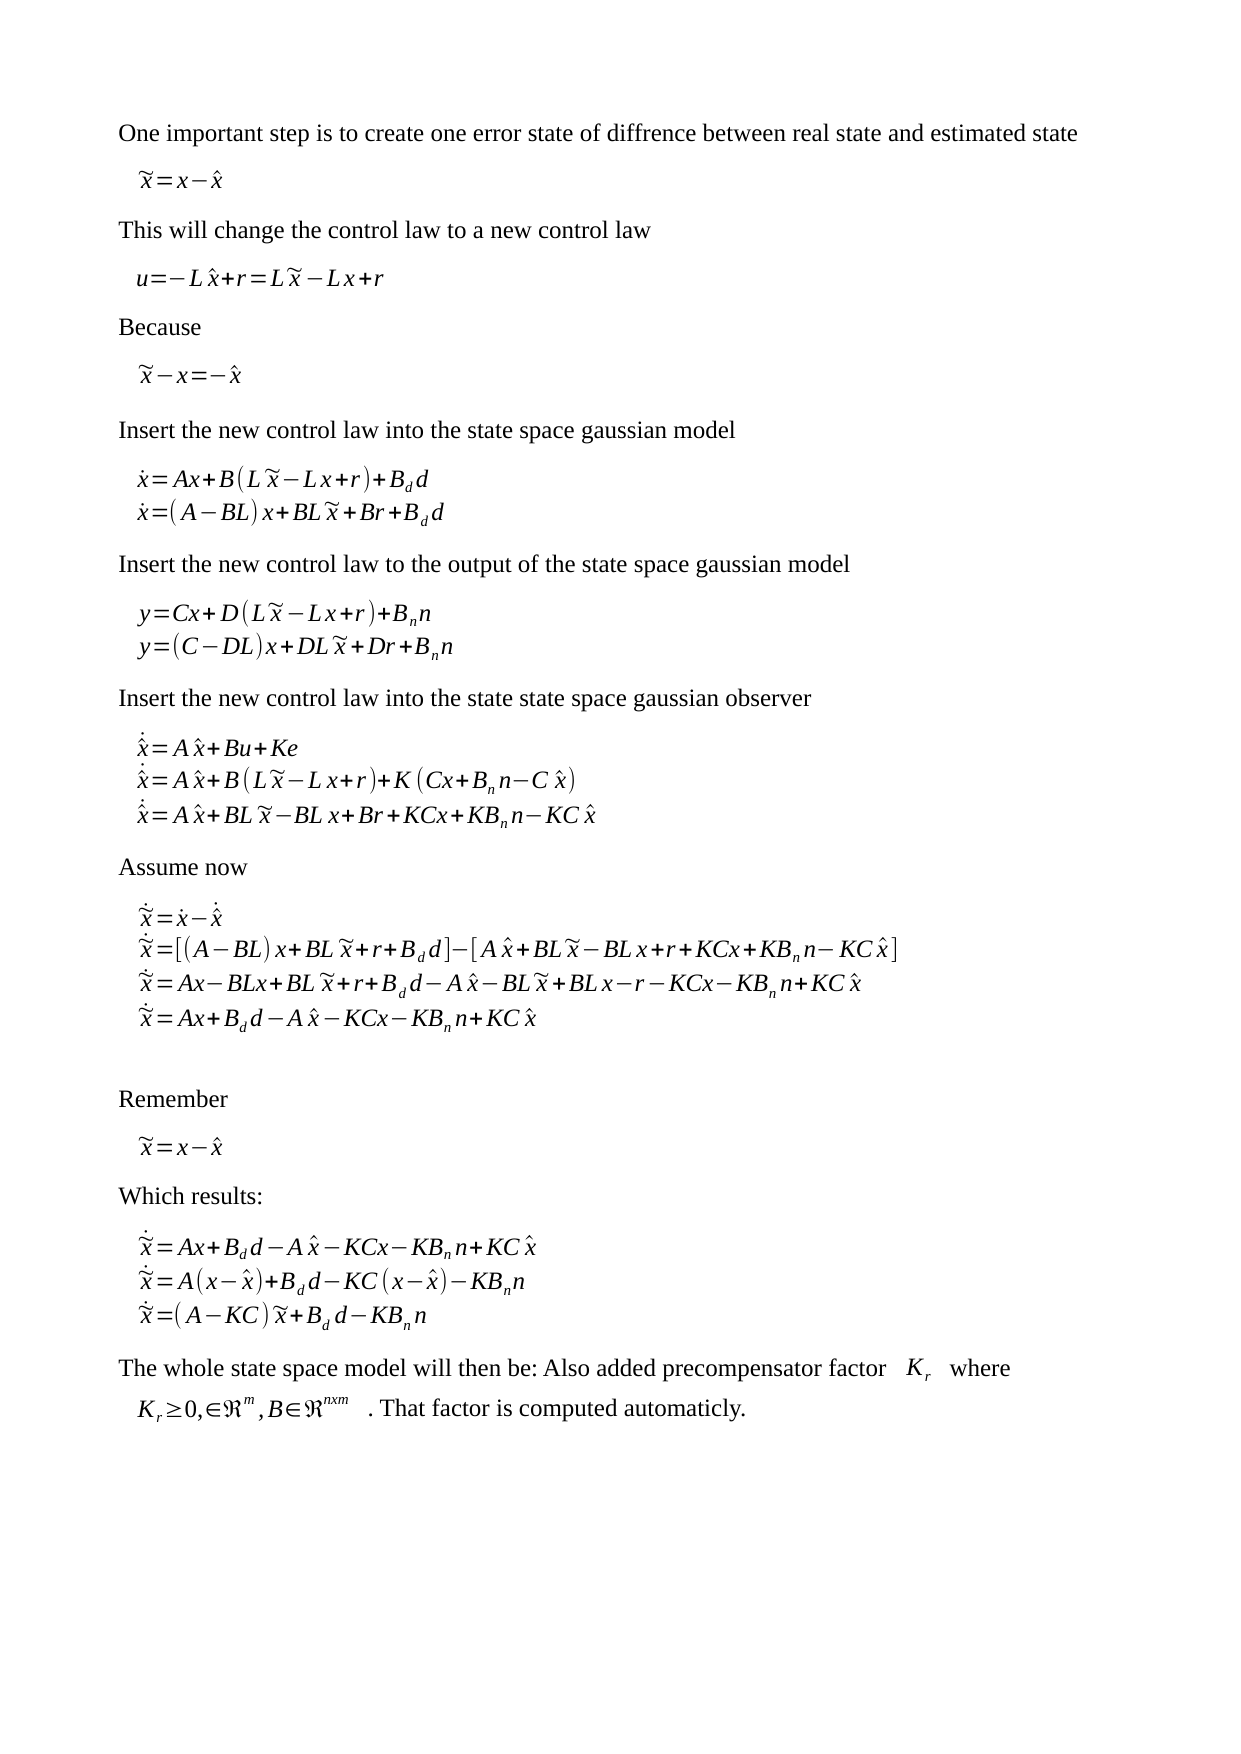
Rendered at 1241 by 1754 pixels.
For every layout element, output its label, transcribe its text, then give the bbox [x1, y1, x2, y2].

text Remember [118, 1084, 1122, 1113]
text Insert the new control law to the output of the state space gaussian model [118, 549, 1122, 577]
text Which results: [118, 1181, 1122, 1210]
text Insert the new control law into the state space gaussian model [118, 415, 1122, 444]
text Assume now [118, 852, 1122, 881]
text Because [118, 312, 1122, 341]
text One important step is to create one error state of diffrence between real state and estimated state [118, 118, 1122, 147]
text This will change the control law to a new control law [118, 215, 1122, 244]
text The whole state space model will then be: Also added precompensator factorwhere. That factor is computed automaticly. [118, 1353, 1122, 1426]
text Insert the new control law into the state state space gaussian observer [118, 683, 1122, 711]
